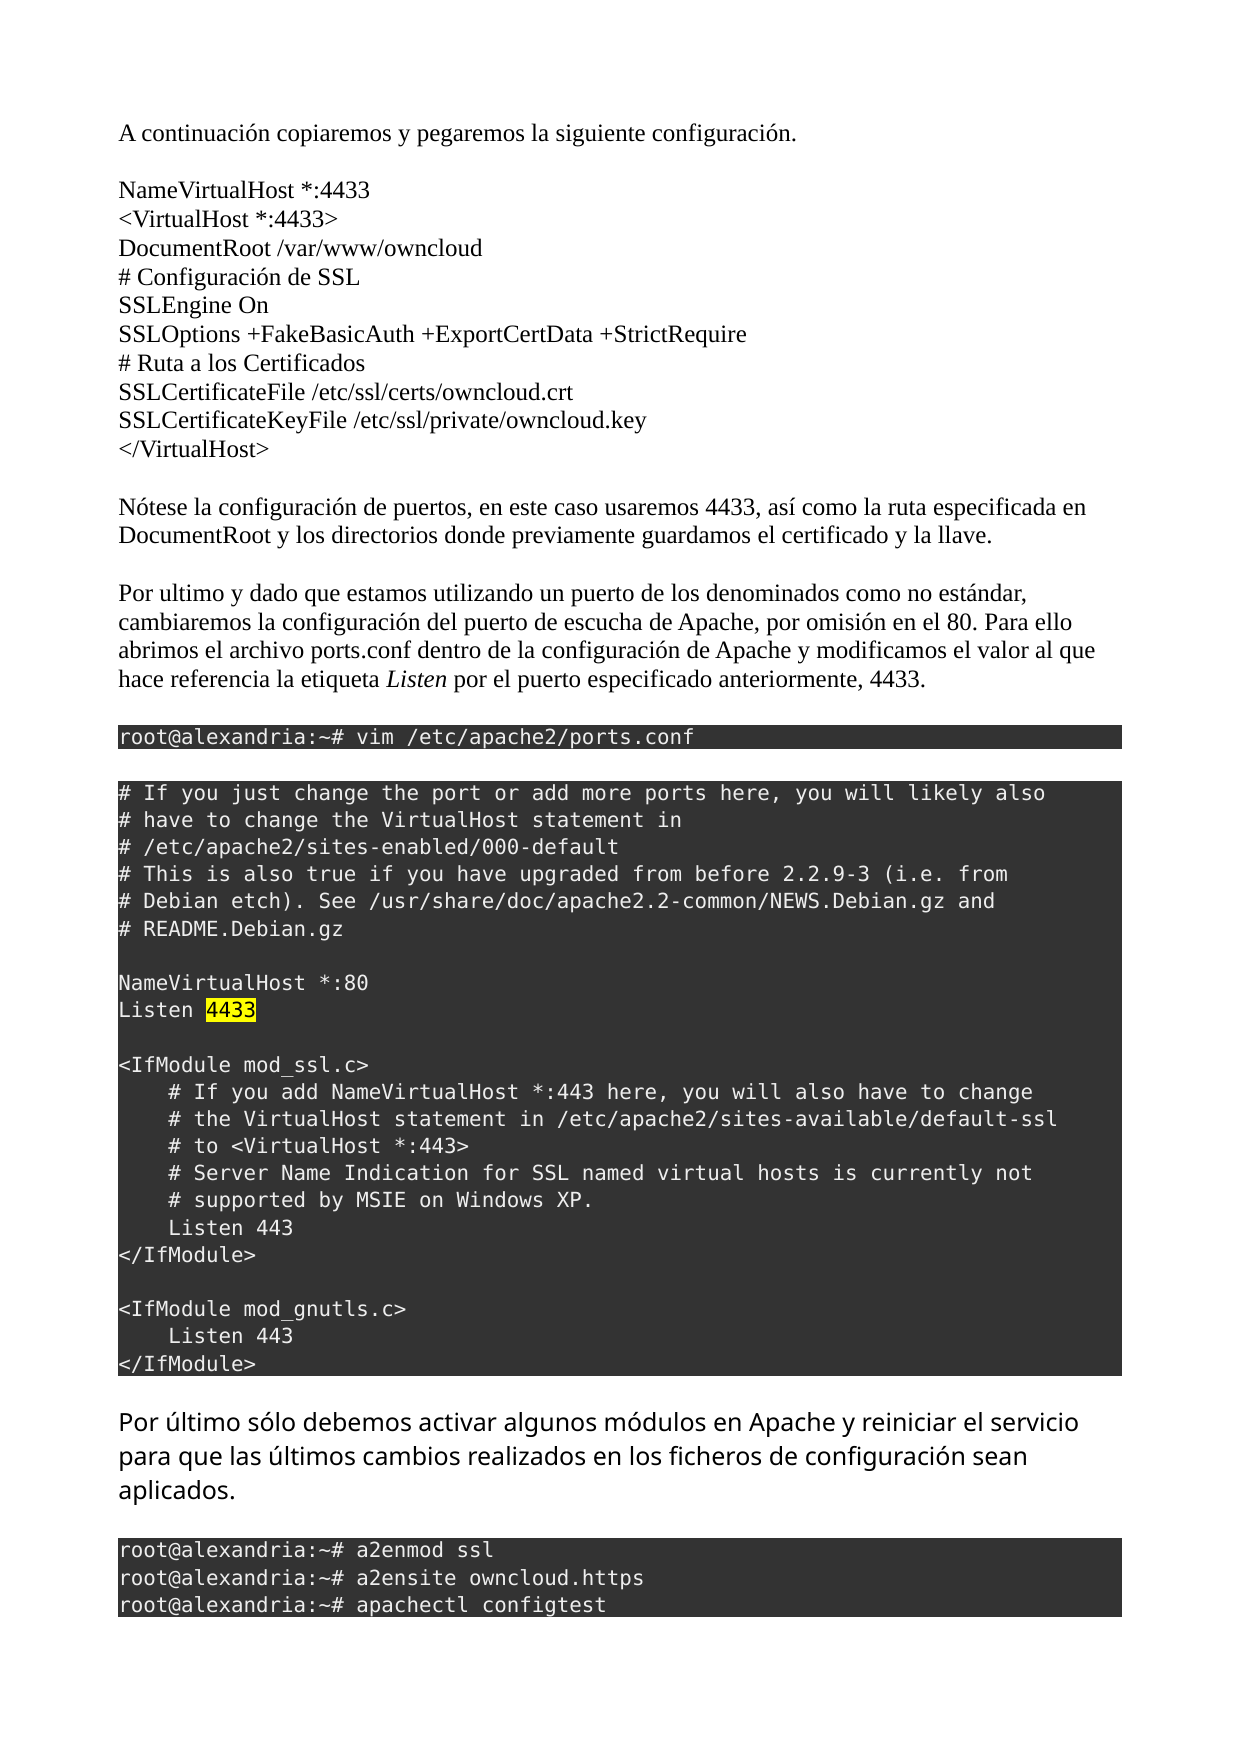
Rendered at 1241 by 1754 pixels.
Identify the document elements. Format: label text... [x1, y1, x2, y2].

text NameVirtualHost *:80 [118, 971, 1122, 995]
text SSLCertificateKeyFile /etc/ssl/private/owncloud.key [118, 406, 1122, 434]
text # Server Name Indication for SSL named virtual hosts is currently not [118, 1161, 1122, 1186]
text # Configuración de SSL [118, 262, 1122, 291]
text # This is also true if you have upgraded from before 2.2.9-3 (i.e. from [118, 862, 1122, 887]
text # have to change the VirtualHost statement in [118, 808, 1122, 832]
text # supported by MSIE on Windows XP. [118, 1188, 1122, 1213]
text Listen 443 [118, 1324, 1122, 1349]
text Por ultimo y dado que estamos utilizando un puerto de los denominados como no estándar, cambiaremos la configuración del puerto de escucha de Apache, por omisión en el 80. Para ello abrimos el archivo ports.conf dentro de la configuración de Apache y modificamos el valor al que hace referencia la etiqueta Listen por el puerto especificado anteriormente, 4433. [118, 578, 1122, 693]
text root@alexandria:~# vim /etc/apache2/ports.conf [118, 725, 1122, 749]
text SSLEngine On [118, 291, 1122, 319]
text # README.Debian.gz [118, 917, 1122, 941]
text root@alexandria:~# a2ensite owncloud.https [118, 1566, 1122, 1590]
text root@alexandria:~# a2enmod ssl [118, 1538, 1122, 1563]
text # If you add NameVirtualHost *:443 here, you will also have to change [118, 1080, 1122, 1104]
text Listen 4433 [118, 998, 1122, 1022]
text <IfModule mod_gnutls.c> [118, 1297, 1122, 1322]
text </VirtualHost> [118, 434, 1122, 463]
text <IfModule mod_ssl.c> [118, 1053, 1122, 1077]
text </IfModule> [118, 1352, 1122, 1376]
text # to <VirtualHost *:443> [118, 1134, 1122, 1158]
text Nótese la configuración de puertos, en este caso usaremos 4433, así como la ruta especificada en DocumentRoot y los directorios donde previamente guardamos el certificado y la llave. [118, 492, 1122, 549]
text Por último sólo debemos activar algunos módulos en Apache y reiniciar el servicio para que las últimos cambios realizados en los ficheros de configuración sean aplicados. [118, 1405, 1122, 1507]
text # If you just change the port or add more ports here, you will likely also [118, 781, 1122, 805]
text DocumentRoot /var/www/owncloud [118, 233, 1122, 262]
text root@alexandria:~# apachectl configtest [118, 1593, 1122, 1617]
text # Ruta a los Certificados [118, 348, 1122, 377]
text # the VirtualHost statement in /etc/apache2/sites-available/default-ssl [118, 1107, 1122, 1131]
text NameVirtualHost *:4433 [118, 176, 1122, 204]
text SSLOptions +FakeBasicAuth +ExportCertData +StrictRequire [118, 319, 1122, 348]
text </IfModule> [118, 1243, 1122, 1267]
text # Debian etch). See /usr/share/doc/apache2.2-common/NEWS.Debian.gz and [118, 889, 1122, 914]
text # /etc/apache2/sites-enabled/000-default [118, 835, 1122, 859]
text A continuación copiaremos y pegaremos la siguiente configuración. [118, 118, 1122, 147]
text <VirtualHost *:4433> [118, 204, 1122, 233]
text SSLCertificateFile /etc/ssl/certs/owncloud.crt [118, 377, 1122, 406]
text Listen 443 [118, 1216, 1122, 1240]
